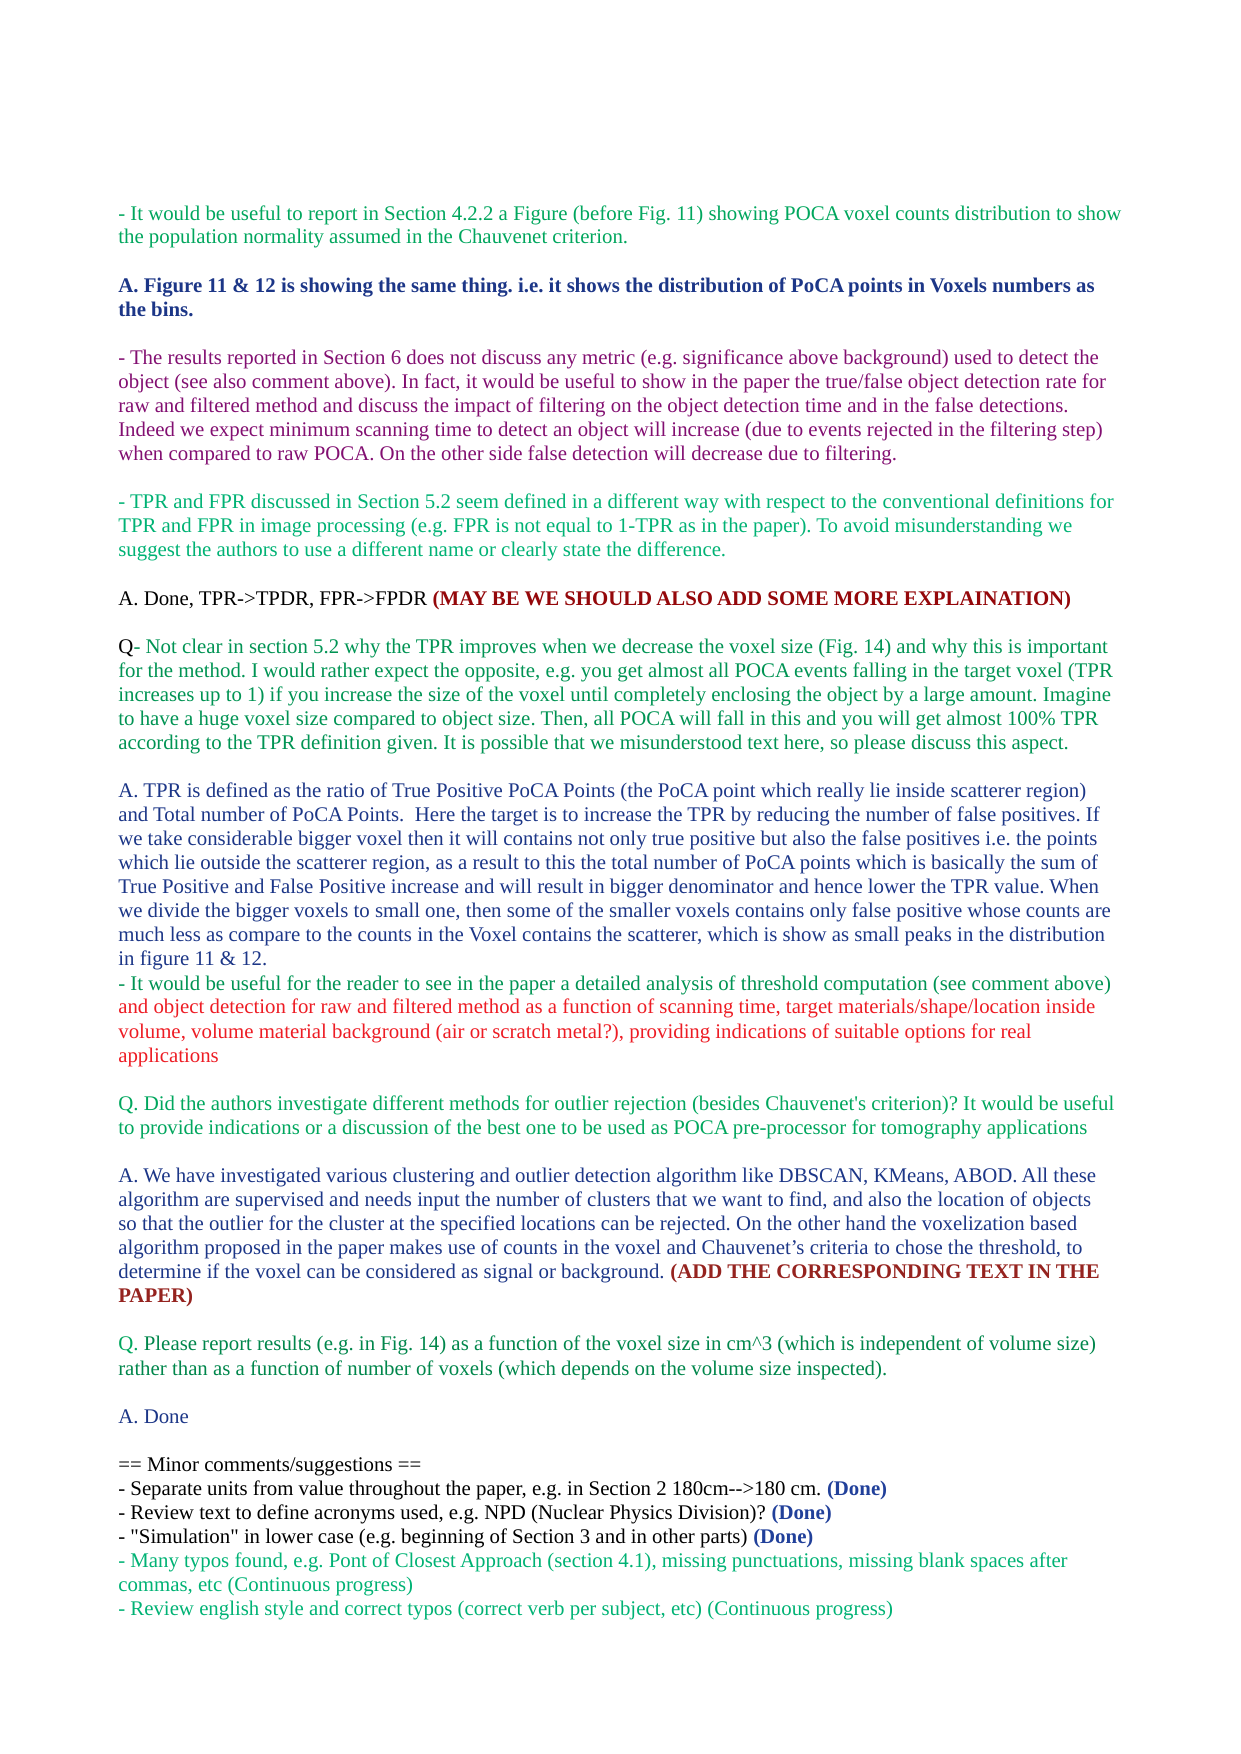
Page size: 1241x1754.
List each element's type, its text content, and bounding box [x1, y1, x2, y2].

text A. Done == Minor comments/suggestions == - Separate units from value throughout the paper, e.g. in Section 2 180cm-->180 cm. (Done) - Review text to define acronyms used, e.g. NPD (Nuclear Physics Division)? (Done) - "Simulation" in lower case (e.g. beginning of Section 3 and in other parts) (Done) - Many typos found, e.g. Pont of Closest Approach (section 4.1), missing punctuations, missing blank spaces after commas, etc (Continuous progress) - Review english style and correct typos (correct verb per subject, etc) (Continuous progress) [118, 1403, 1122, 1620]
text so that the outlier for the cluster at the specified locations can be rejected. On the other hand the voxelization based algorithm proposed in the paper makes use of counts in the voxel and Chauvenet’s criteria to chose the threshold, to determine if the voxel can be considered as signal or background. (ADD THE CORRESPONDING TEXT IN THE PAPER) Q. Please report results (e.g. in Fig. 14) as a function of the voxel size in cm^3 (which is independent of volume size) rather than as a function of number of voxels (which depends on the volume size inspected). [118, 1211, 1122, 1379]
text A. Done, TPR->TPDR, FPR->FPDR (MAY BE WE SHOULD ALSO ADD SOME MORE EXPLAINATION) Q- Not clear in section 5.2 why the TPR improves when we decrease the voxel size (Fig. 14) and why this is important for the method. I would rather expect the opposite, e.g. you get almost all POCA events falling in the target voxel (TPR increases up to 1) if you increase the size of the voxel until completely enclosing the object by a large amount. Imagine to have a huge voxel size compared to object size. Then, all POCA will fall in this and you will get almost 100% TPR according to the TPR definition given. It is possible that we misunderstood text here, so please discuss this aspect. [118, 585, 1122, 754]
text - It would be useful to report in Section 4.2.2 a Figure (before Fig. 11) showing POCA voxel counts distribution to show the population normality assumed in the Chauvenet criterion. [118, 176, 1122, 248]
text - It would be useful for the reader to see in the paper a detailed analysis of threshold computation (see comment above) and object detection for raw and filtered method as a function of scanning time, target materials/shape/location inside volume, volume material background (air or scratch metal?), providing indications of suitable options for real applications Q. Did the authors investigate different methods for outlier rejection (besides Chauvenet's criterion)? It would be useful to provide indications or a discussion of the best one to be used as POCA pre-processor for tomography applications [118, 970, 1122, 1139]
text A. TPR is defined as the ratio of True Positive PoCA Points (the PoCA point which really lie inside scatterer region) and Total number of PoCA Points. Here the target is to increase the TPR by reducing the number of false positives. If we take considerable bigger voxel then it will contains not only true positive but also the false positives i.e. the points which lie outside the scatterer region, as a result to this the total number of PoCA points which is basically the sum of True Positive and False Positive increase and will result in bigger denominator and hence lower the TPR value. When we divide the bigger voxels to small one, then some of the smaller voxels contains only false positive whose counts are much less as compare to the counts in the Voxel contains the scatterer, which is show as small peaks in the distribution in figure 11 & 12. [118, 778, 1122, 970]
text A. Figure 11 & 12 is showing the same thing. i.e. it shows the distribution of PoCA points in Voxels numbers as the bins. - The results reported in Section 6 does not discuss any metric (e.g. significance above background) used to detect the object (see also comment above). In fact, it would be useful to show in the paper the true/false object detection rate for raw and filtered method and discuss the impact of filtering on the object detection time and in the false detections. Indeed we expect minimum scanning time to detect an object will increase (due to events rejected in the filtering step) when compared to raw POCA. On the other side false detection will decrease due to filtering. - TPR and FPR discussed in Section 5.2 seem defined in a different way with respect to the conventional definitions for TPR and FPR in image processing (e.g. FPR is not equal to 1-TPR as in the paper). To avoid misunderstanding we suggest the authors to use a different name or clearly state the difference. [118, 273, 1122, 561]
text A. We have investigated various clustering and outlier detection algorithm like DBSCAN, KMeans, ABOD. All these algorithm are supervised and needs input the number of clusters that we want to find, and also the location of objects [118, 1163, 1122, 1211]
